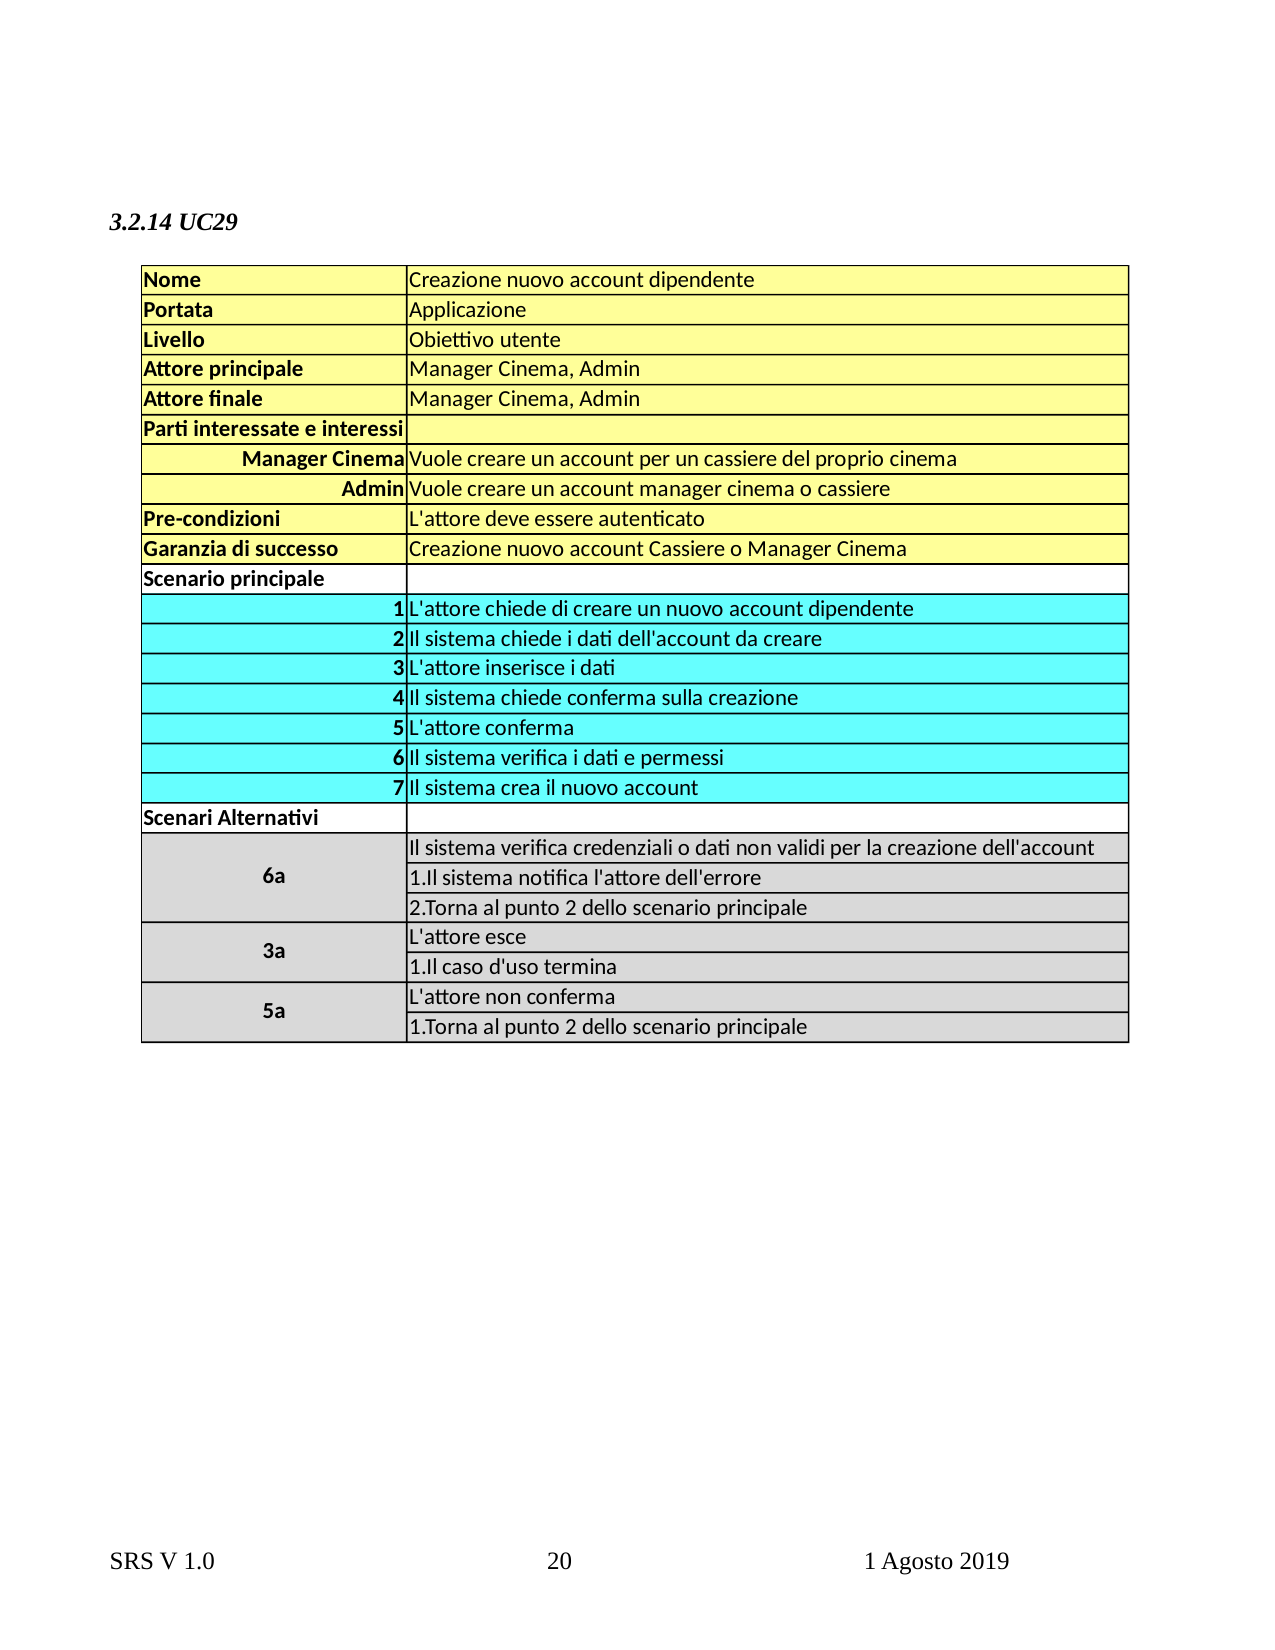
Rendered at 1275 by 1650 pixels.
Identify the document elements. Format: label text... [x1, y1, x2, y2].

text 3.2.14 UC29 [109, 207, 1162, 236]
